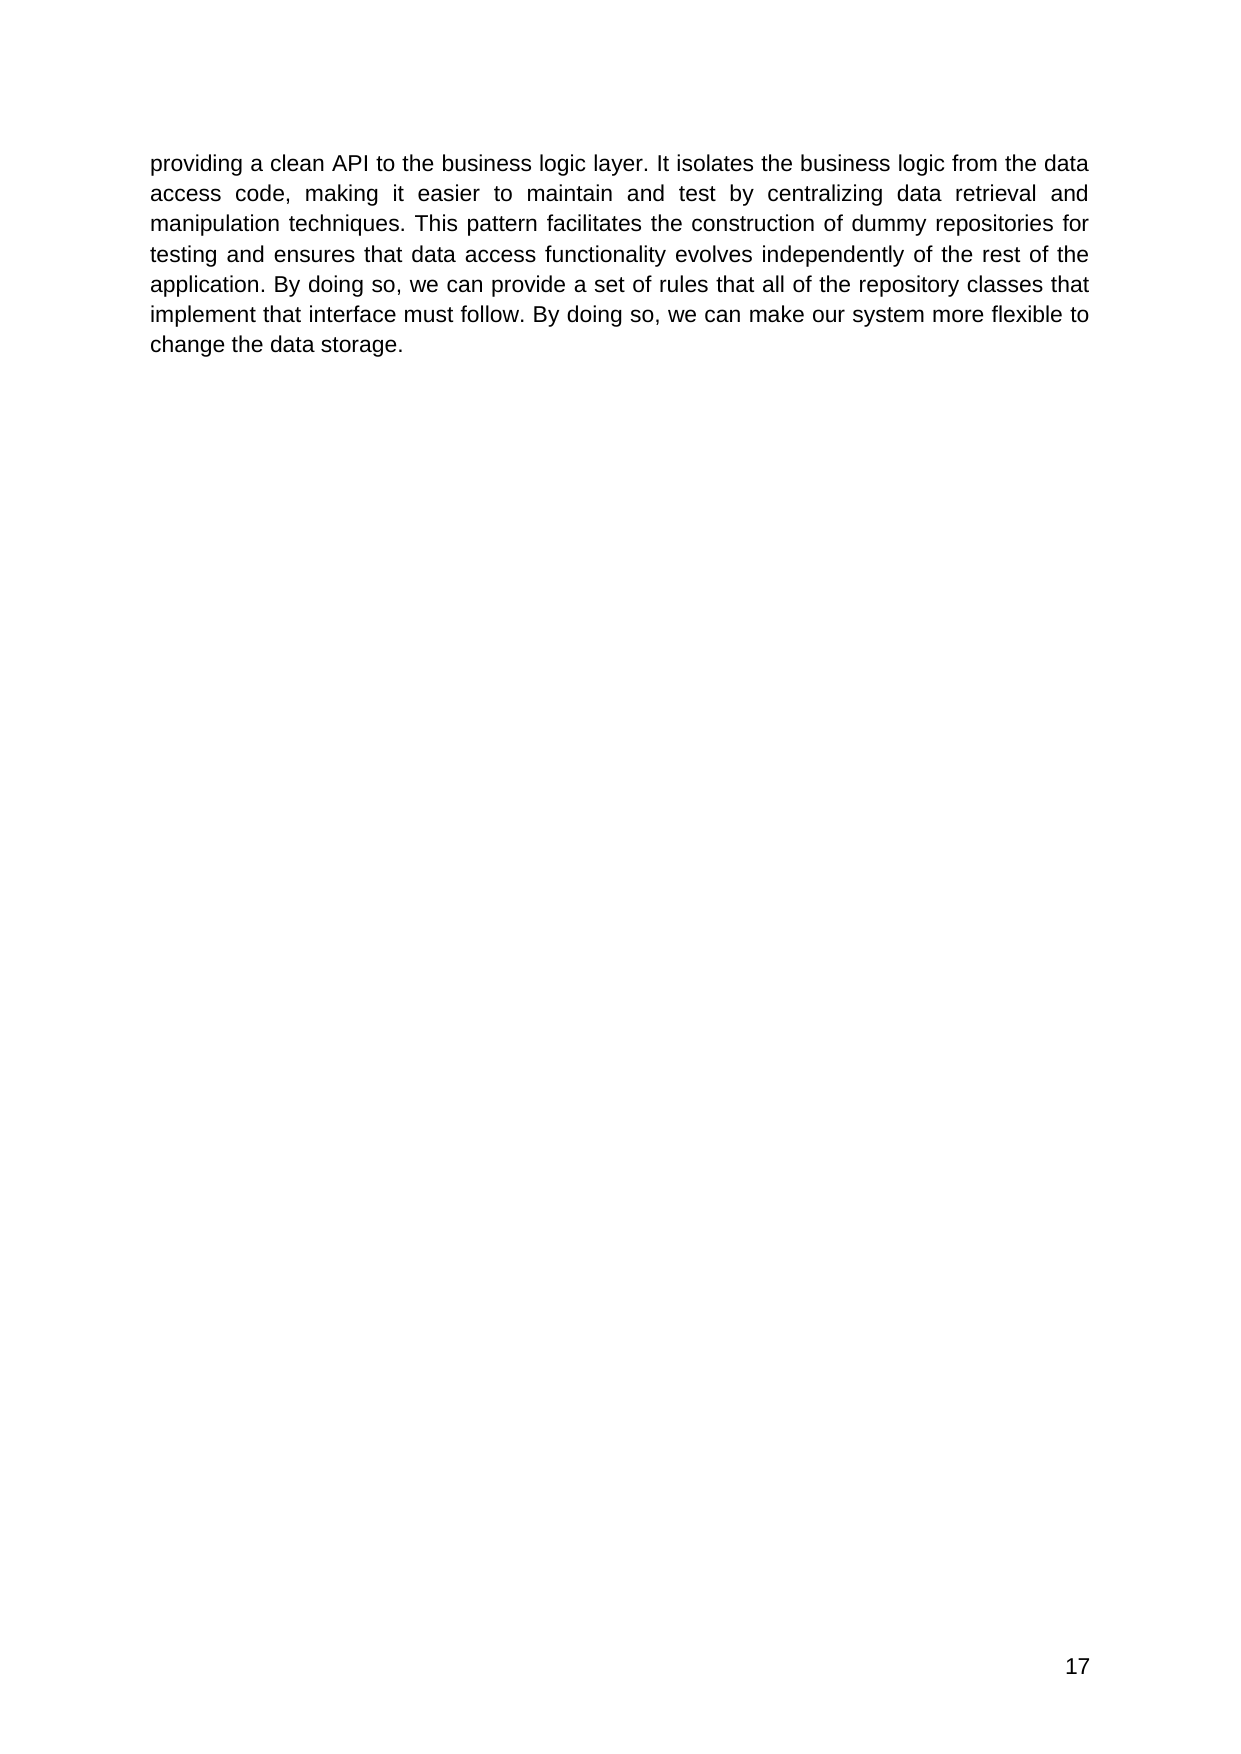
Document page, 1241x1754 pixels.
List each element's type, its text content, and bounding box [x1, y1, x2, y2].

text providing a clean API to the business logic layer. It isolates the business logic from the data access code, making it easier to maintain and test by centralizing data retrieval and manipulation techniques. This pattern facilitates the construction of dummy repositories for testing and ensures that data access functionality evolves independently of the rest of the application. By doing so, we can provide a set of rules that all of the repository classes that implement that interface must follow. By doing so, we can make our system more flexible to change the data storage. [150, 150, 1090, 358]
